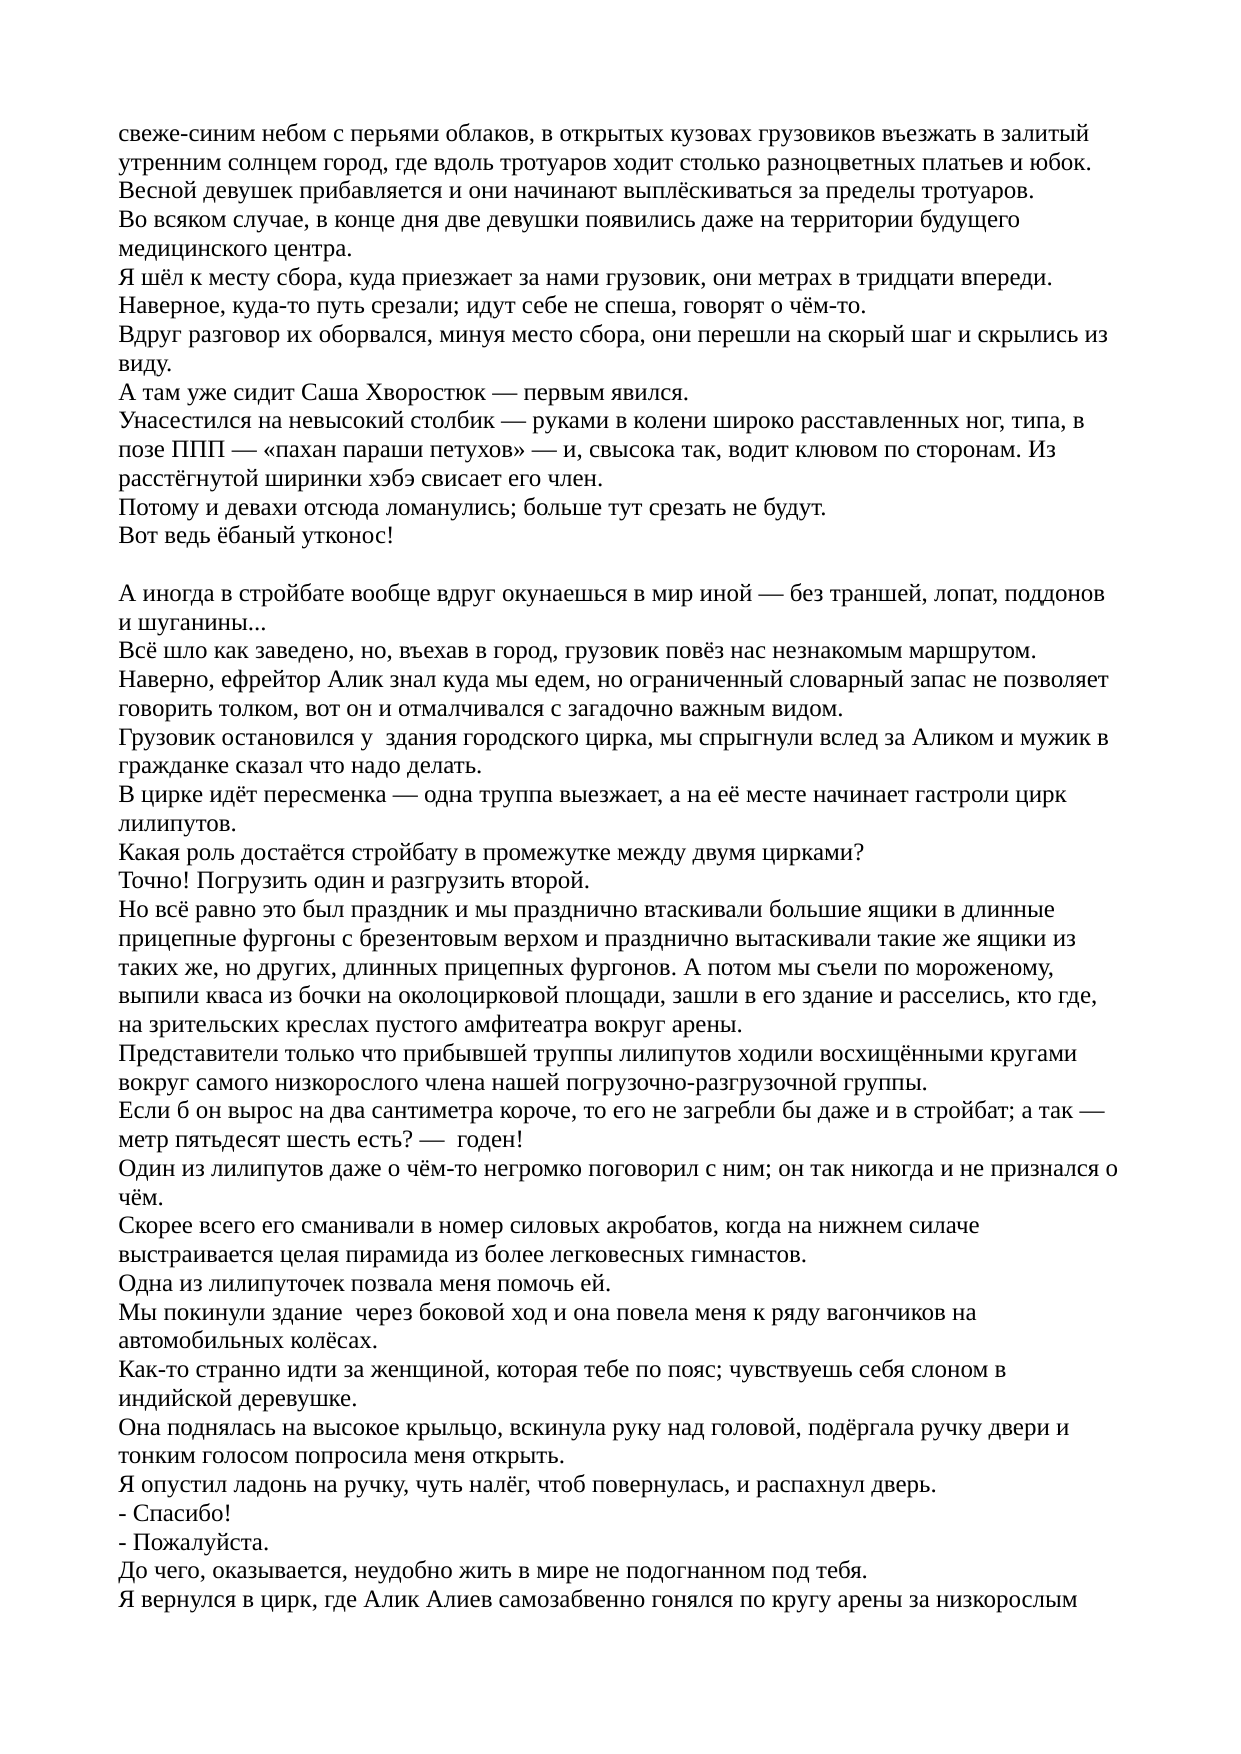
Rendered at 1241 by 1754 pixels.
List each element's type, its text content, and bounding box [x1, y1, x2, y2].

text Весной девушек прибавляется и они начинают выплёскиваться за пределы тротуаров. [118, 176, 1122, 204]
text Я опустил ладонь на ручку, чуть налёг, чтоб повернулась, и распахнул дверь. [118, 1469, 1122, 1498]
text Я шёл к месту сбора, куда приезжает за нами грузовик, они метрах в тридцати впереди. Наверное, куда-то путь срезали; идут себе не спеша, говорят о чём-то. [118, 262, 1122, 319]
text Один из лилипутов даже о чём-то негромко поговорил с ним; он так никогда и не признался о чём. [118, 1153, 1122, 1211]
text Во всяком случае, в конце дня две девушки появились даже на территории будущего медицинского центра. [118, 204, 1122, 262]
text Одна из лилипуточек позвала меня помочь ей. [118, 1268, 1122, 1297]
text - Спасибо! [118, 1498, 1122, 1527]
text - Пожалуйста. [118, 1527, 1122, 1556]
text Какая роль достаётся стройбату в промежутке между двумя цирками? [118, 837, 1122, 866]
text Если б он вырос на два сантиметра короче, то его не загребли бы даже и в стройбат; а так — метр пятьдесят шесть есть? — годен! [118, 1096, 1122, 1153]
text свеже-синим небом с перьями облаков, в открытых кузовах грузовиков въезжать в залитый утренним солнцем город, где вдоль тротуаров ходит столько разноцветных платьев и юбок. [118, 118, 1122, 176]
text Точно! Погрузить один и разгрузить второй. [118, 866, 1122, 894]
text Я вернулся в цирк, где Алик Алиев самозабвенно гонялся по кругу арены за низкорослым [118, 1584, 1122, 1613]
text Потому и девахи отсюда ломанулись; больше тут срезать не будут. [118, 492, 1122, 521]
text Унасестился на невысокий столбик — руками в колени широко расставленных ног, типа, в позе ППП — «пахан параши петухов» — и, свысока так, водит клювом по сторонам. Из расстёгнутой ширинки хэбэ свисает его член. [118, 406, 1122, 492]
text Она поднялась на высокое крыльцо, вскинула руку над головой, подёргала ручку двери и тонким голосом попросила меня открыть. [118, 1412, 1122, 1469]
text А там уже сидит Саша Хворостюк — первым явился. [118, 377, 1122, 406]
text А иногда в стройбате вообще вдруг окунаешься в мир иной — без траншей, лопат, поддонов и шуганины... [118, 578, 1122, 636]
text Вдруг разговор их оборвался, минуя место сбора, они перешли на скорый шаг и скрылись из виду. [118, 319, 1122, 377]
text Грузовик остановился у здания городского цирка, мы спрыгнули вслед за Аликом и мужик в гражданке сказал что надо делать. [118, 722, 1122, 779]
text Но всё равно это был праздник и мы празднично втаскивали большие ящики в длинные прицепные фургоны с брезентовым верхом и празднично вытаскивали такие же ящики из таких же, но других, длинных прицепных фургонов. А потом мы съели по мороженому, выпили кваса из бочки на околоцирковой площади, зашли в его здание и расселись, кто где, на зрительских креслах пустого амфитеатра вокруг арены. [118, 894, 1122, 1038]
text Мы покинули здание через боковой ход и она повела меня к ряду вагончиков на автомобильных колёсах. [118, 1297, 1122, 1354]
text В цирке идёт пересменка — одна труппа выезжает, а на её месте начинает гастроли цирк лилипутов. [118, 779, 1122, 837]
text Скорее всего его сманивали в номер силовых акробатов, когда на нижнем силаче выстраивается целая пирамида из более легковесных гимнастов. [118, 1211, 1122, 1268]
text Наверно, ефрейтор Алик знал куда мы едем, но ограниченный словарный запас не позволяет говорить толком, вот он и отмалчивался с загадочно важным видом. [118, 664, 1122, 722]
text Как-то странно идти за женщиной, которая тебе по пояс; чувствуешь себя слоном в индийской деревушке. [118, 1354, 1122, 1412]
text Вот ведь ёбаный утконос! [118, 521, 1122, 549]
text Всё шло как заведено, но, въехав в город, грузовик повёз нас незнакомым маршрутом. [118, 636, 1122, 664]
text До чего, оказывается, неудобно жить в мире не подогнанном под тебя. [118, 1556, 1122, 1584]
text Представители только что прибывшей труппы лилипутов ходили восхищёнными кругами вокруг самого низкорослого члена нашей погрузочно-разгрузочной группы. [118, 1038, 1122, 1096]
